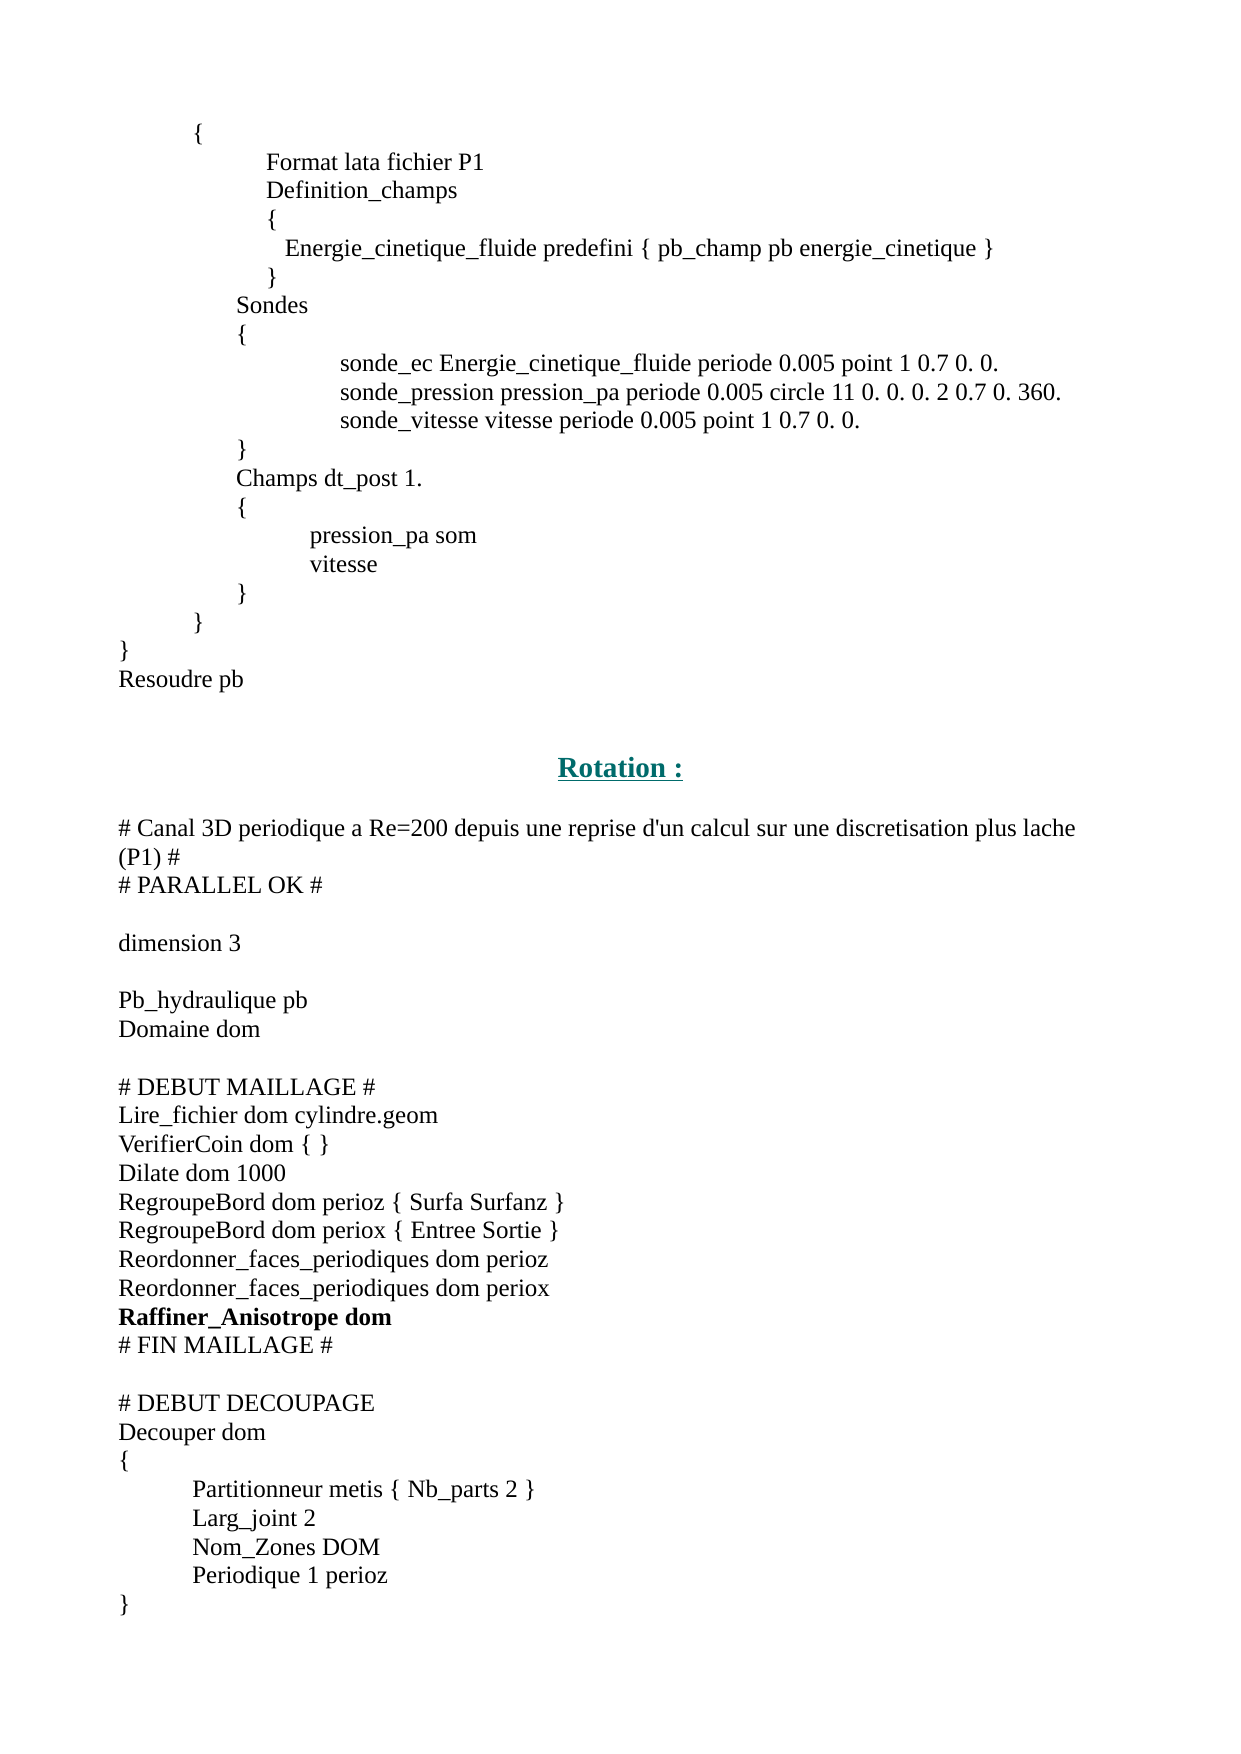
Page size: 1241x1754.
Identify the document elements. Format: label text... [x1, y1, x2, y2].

text Format lata fichier P1 [118, 147, 1122, 176]
text sonde_pression pression_pa periode 0.005 circle 11 0. 0. 0. 2 0.7 0. 360. [118, 377, 1122, 406]
text } [118, 607, 1122, 636]
text { [118, 319, 1122, 348]
text Sondes [118, 291, 1122, 319]
text # DEBUT DECOUPAGE [118, 1388, 1122, 1417]
text Partitionneur metis { Nb_parts 2 } [118, 1474, 1122, 1503]
text Champs dt_post 1. [118, 463, 1122, 492]
text vitesse [118, 549, 1122, 578]
text Lire_fichier dom cylindre.geom [118, 1100, 1122, 1129]
text Pb_hydraulique pb [118, 985, 1122, 1014]
text } [118, 578, 1122, 607]
text sonde_vitesse vitesse periode 0.005 point 1 0.7 0. 0. [118, 406, 1122, 434]
text Reordonner_faces_periodiques dom perioz [118, 1244, 1122, 1273]
text } [118, 1589, 1122, 1618]
text Raffiner_Anisotrope dom [118, 1302, 1122, 1330]
text Decouper dom [118, 1417, 1122, 1445]
text Resoudre pb [118, 664, 1122, 693]
text { [118, 118, 1122, 147]
text Dilate dom 1000 [118, 1158, 1122, 1187]
text sonde_ec Energie_cinetique_fluide periode 0.005 point 1 0.7 0. 0. [118, 348, 1122, 377]
text { [118, 204, 1122, 233]
text Energie_cinetique_fluide predefini { pb_champ pb energie_cinetique } [118, 233, 1122, 262]
text RegroupeBord dom periox { Entree Sortie } [118, 1215, 1122, 1244]
text # DEBUT MAILLAGE # [118, 1072, 1122, 1100]
text Larg_joint 2 [118, 1503, 1122, 1532]
text Definition_champs [118, 176, 1122, 204]
text dimension 3 [118, 928, 1122, 957]
text Reordonner_faces_periodiques dom periox [118, 1273, 1122, 1302]
text VerifierCoin dom { } [118, 1129, 1122, 1158]
text # Canal 3D periodique a Re=200 depuis une reprise d'un calcul sur une discretisation plus lache (P1) # [118, 813, 1122, 870]
text } [118, 434, 1122, 463]
text Periodique 1 perioz [118, 1560, 1122, 1589]
text } [118, 262, 1122, 291]
text # FIN MAILLAGE # [118, 1330, 1122, 1359]
text Domaine dom [118, 1014, 1122, 1043]
text { [118, 492, 1122, 521]
text Rotation : [118, 751, 1122, 784]
text RegroupeBord dom perioz { Surfa Surfanz } [118, 1187, 1122, 1215]
text pression_pa som [118, 521, 1122, 549]
text # PARALLEL OK # [118, 870, 1122, 899]
text } [118, 636, 1122, 664]
text { [118, 1445, 1122, 1474]
text Nom_Zones DOM [118, 1532, 1122, 1560]
